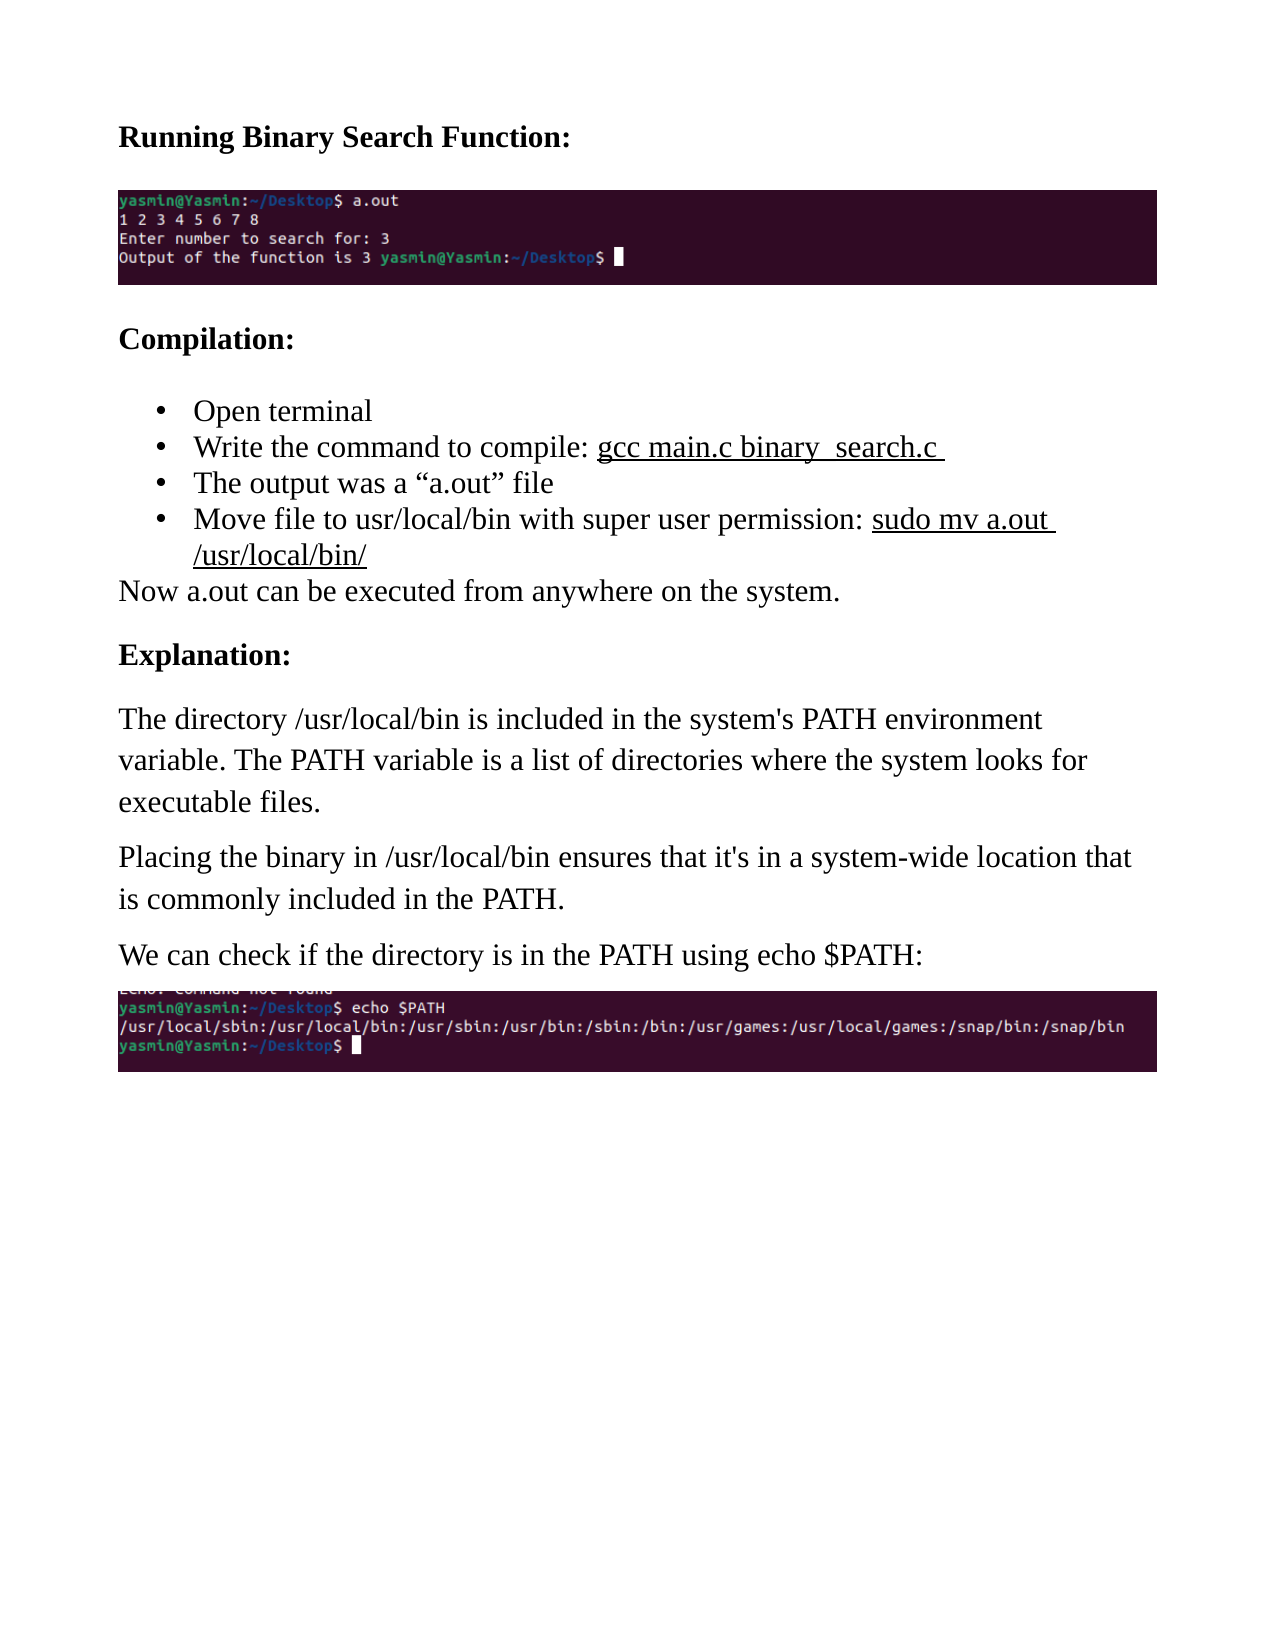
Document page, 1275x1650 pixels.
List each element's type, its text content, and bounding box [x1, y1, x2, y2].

list The output was a “a.out” file [156, 464, 1157, 500]
text Explanation: [118, 636, 1157, 672]
picture [118, 190, 1157, 285]
text Now a.out can be executed from anywhere on the system. [118, 572, 1157, 608]
picture [118, 991, 1157, 1072]
text Compilation: [118, 320, 1157, 356]
text Running Binary Search Function: [118, 118, 1157, 154]
list Write the command to compile: gcc main.c binary_search.c [156, 428, 1157, 464]
text We can check if the directory is in the PATH using echo $PATH: [118, 936, 1157, 972]
text Placing the binary in /usr/local/bin ensures that it's in a system-wide location that is commonly included in the PATH. [118, 839, 1157, 916]
list Move file to usr/local/bin with super user permission: sudo mv a.out /usr/local/bin/ [156, 500, 1157, 572]
text The directory /usr/local/bin is included in the system's PATH environment variable. The PATH variable is a list of directories where the system looks for executable files. [118, 700, 1157, 819]
list Open terminal [156, 392, 1157, 428]
